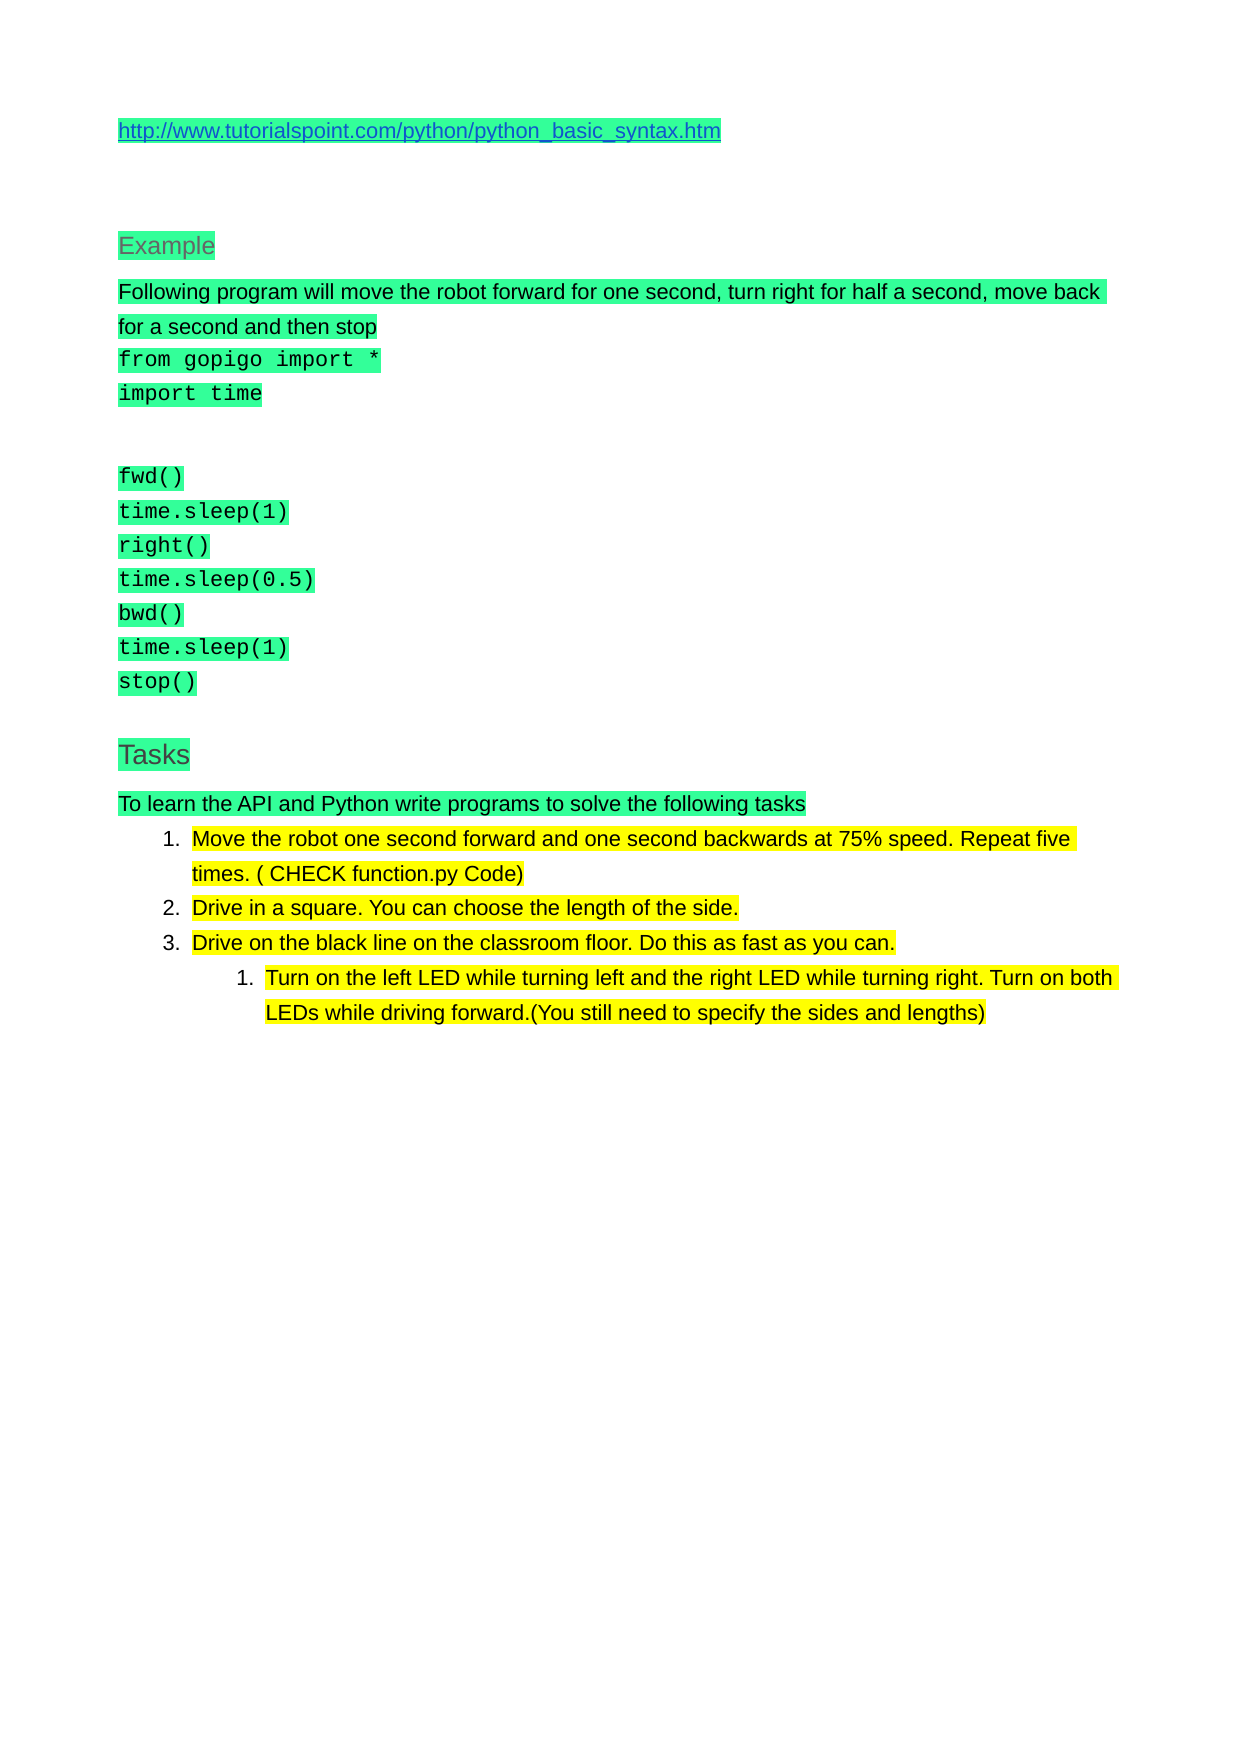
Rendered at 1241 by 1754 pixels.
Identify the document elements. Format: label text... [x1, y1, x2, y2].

text time.sleep(0.5) [118, 568, 1122, 593]
list Move the robot one second forward and one second backwards at 75% speed. Repeat five times. ( CHECK function.py Code) [162, 826, 1122, 886]
text bwd() [118, 602, 1122, 627]
text right() [118, 534, 1122, 559]
list Drive on the black line on the classroom floor. Do this as fast as you can. [162, 930, 1122, 955]
text time.sleep(1) [118, 500, 1122, 525]
text To learn the API and Python write programs to solve the following tasks [118, 791, 1122, 816]
list Turn on the left LED while turning left and the right LED while turning right. Turn on both LEDs while driving forward.(You still need to specify the sides and lengths) [236, 965, 1122, 1024]
subtitle Tasks [118, 738, 1122, 771]
subtitle Example [118, 231, 1122, 260]
text time.sleep(1) [118, 637, 1122, 661]
list Drive in a square. You can choose the length of the side. [162, 895, 1122, 921]
text http://www.tutorialspoint.com/python/python_basic_syntax.htm [118, 118, 1122, 143]
text Following program will move the robot forward for one second, turn right for half a second, move back for a second and then stop [118, 279, 1122, 339]
text import time [118, 382, 1122, 407]
text stop() [118, 671, 1122, 696]
text from gopigo import * [118, 348, 1122, 373]
text fwd() [118, 466, 1122, 491]
